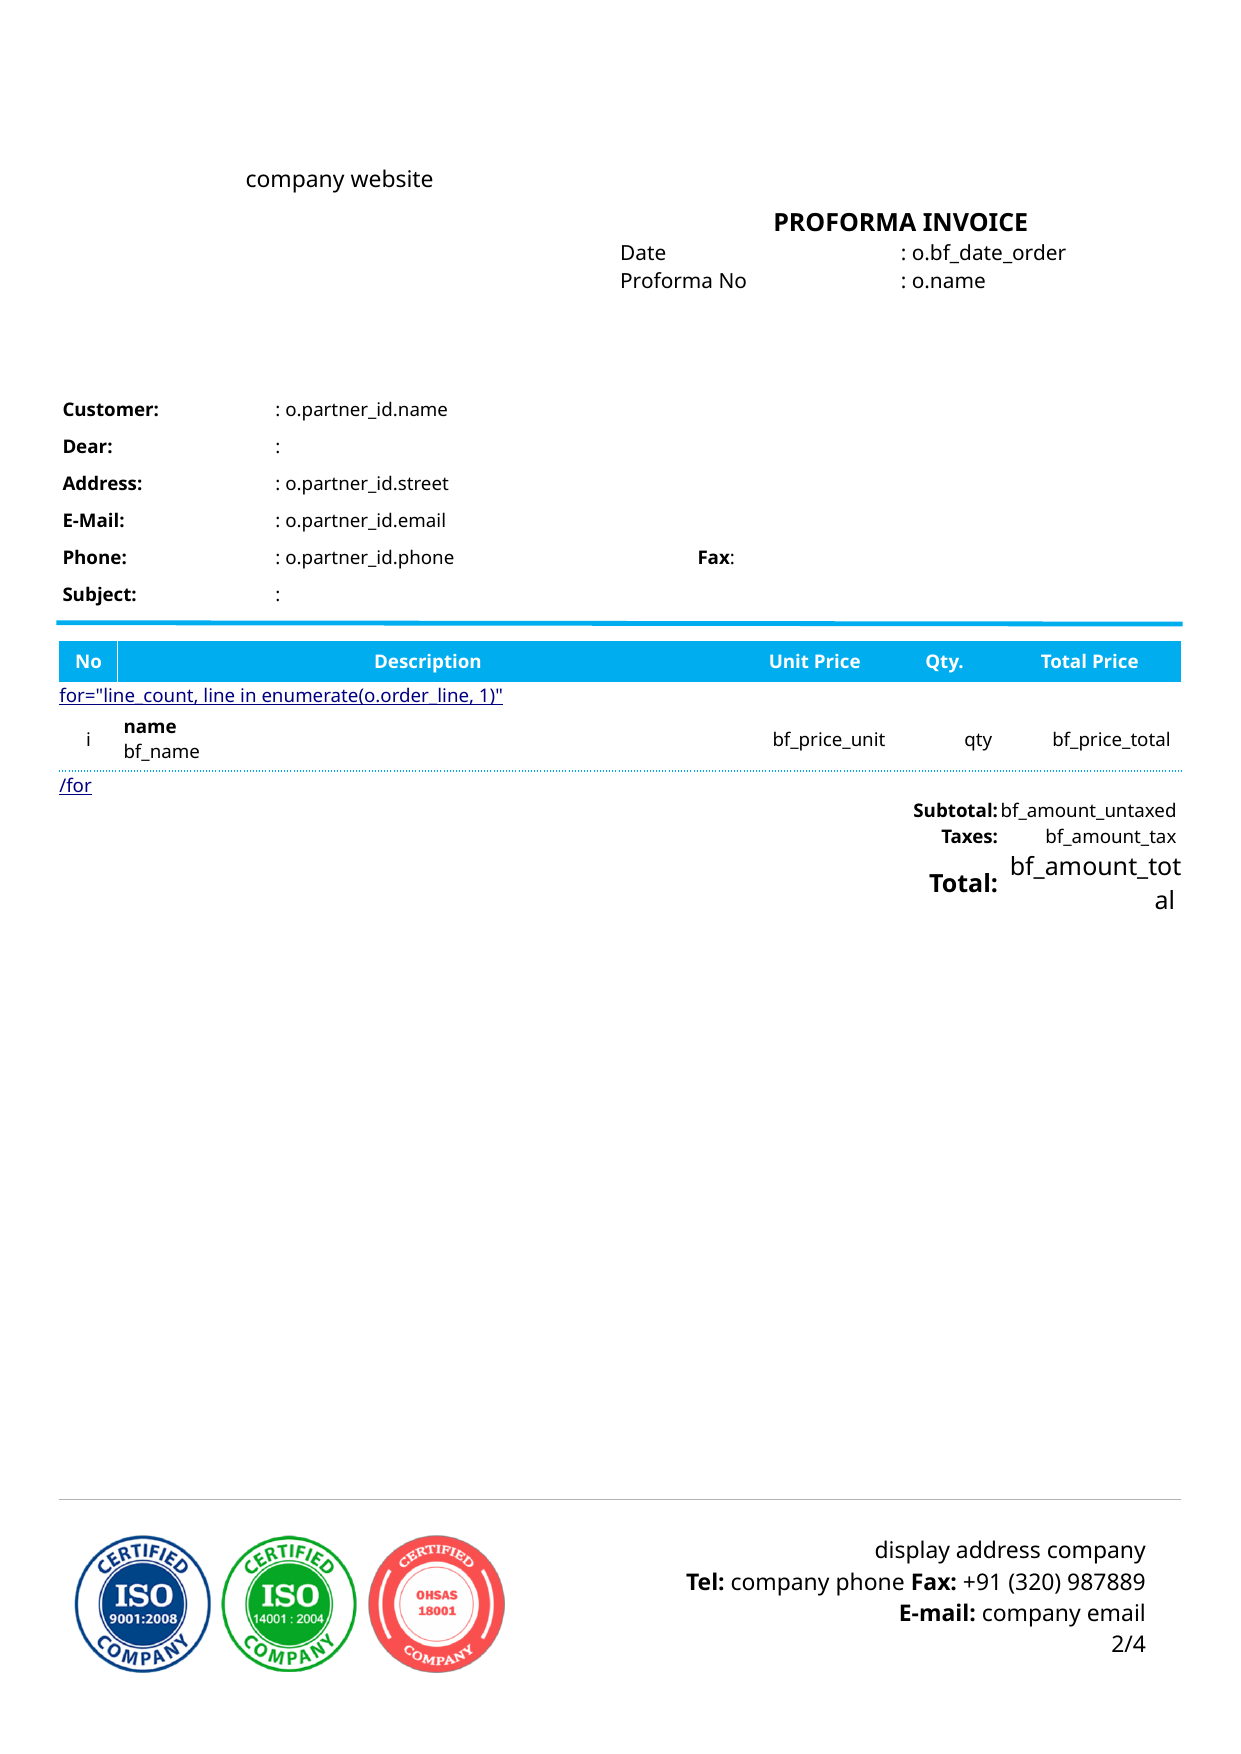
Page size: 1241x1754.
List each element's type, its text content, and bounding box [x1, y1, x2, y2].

table_header Customer: [56, 391, 275, 427]
table_cell bf_price_total [998, 708, 1181, 770]
table_cell bf_amount_tax [998, 823, 1181, 849]
table_header : o.partner_id.name [275, 391, 1184, 427]
table_cell qty [891, 708, 998, 770]
table_header Qty. [891, 641, 998, 682]
table_cell for="line_count, line in enumerate(o.order_line, 1)" [59, 682, 1181, 707]
table_cell Subject: [56, 575, 275, 612]
table_cell bf_amount_untaxed [998, 798, 1181, 823]
table_cell Subtotal: [59, 798, 998, 823]
table_cell Dear: [56, 428, 275, 464]
table_cell : o.partner_id.street [275, 465, 1184, 501]
table_header Unit Price [738, 641, 891, 682]
table_cell bf_price_unit [738, 708, 891, 770]
table_cell E-Mail: [56, 501, 275, 538]
table_header No [59, 641, 117, 682]
table_cell Fax [503, 539, 729, 575]
table_cell Address: [56, 465, 275, 501]
table_cell : o.partner_id.email [275, 501, 1184, 538]
table_header Total Price [998, 641, 1181, 682]
table_cell name bf_name [118, 708, 738, 770]
table_cell : [275, 575, 1184, 612]
table_cell : [275, 428, 1184, 464]
table_cell i [59, 708, 117, 770]
table_cell Taxes: [59, 823, 998, 849]
picture [65, 1527, 512, 1681]
table_header Description [118, 641, 738, 682]
table_cell Phone: [56, 539, 275, 575]
table_cell bf_amount_total [998, 849, 1181, 917]
table_cell : [730, 539, 1184, 575]
table_cell Total: [59, 849, 998, 917]
table_cell : o.partner_id.phone [275, 539, 502, 575]
table_cell /for [59, 770, 1181, 798]
